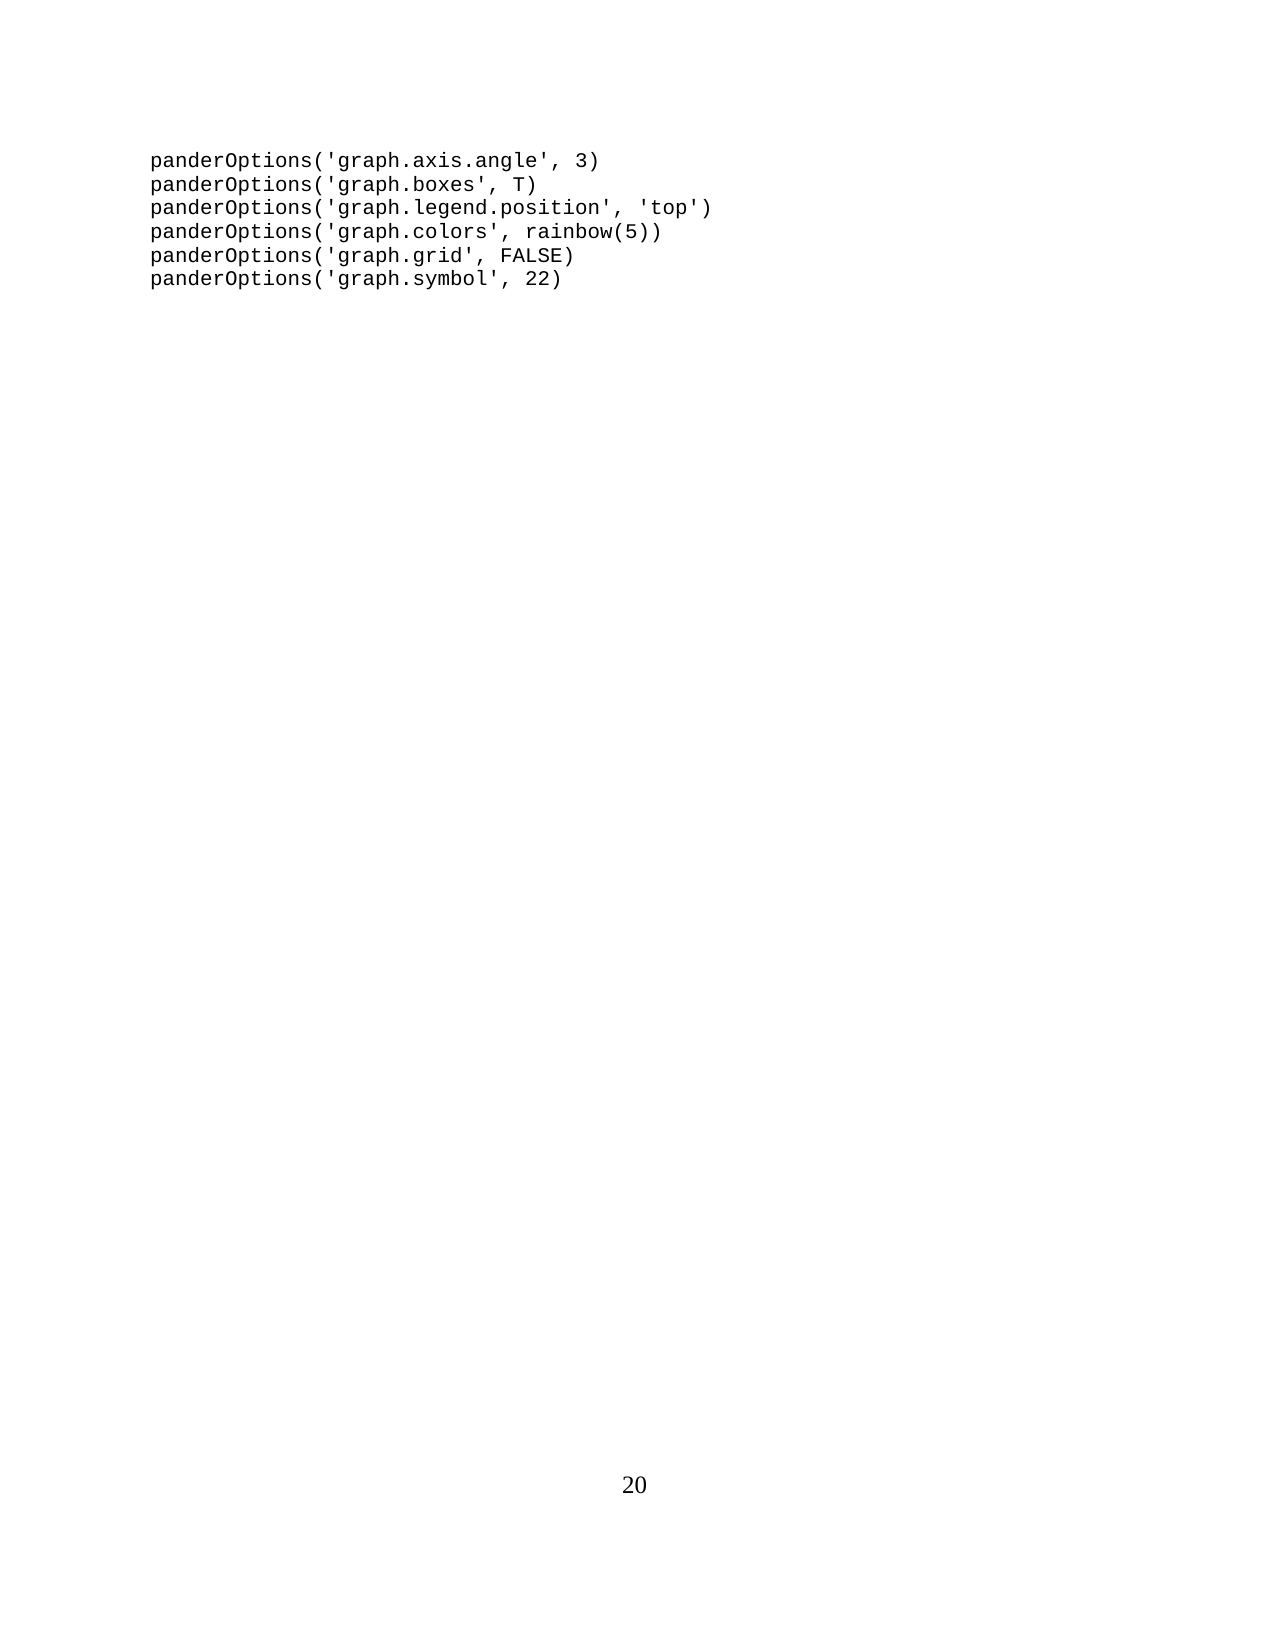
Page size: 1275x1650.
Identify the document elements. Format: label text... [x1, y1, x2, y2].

text panderOptions('graph.grid', FALSE) [150, 244, 1125, 268]
text panderOptions('graph.boxes', T) [150, 174, 1125, 197]
text panderOptions('graph.colors', rainbow(5)) [150, 221, 1125, 244]
text panderOptions('graph.legend.position', 'top') [150, 197, 1125, 221]
text panderOptions('graph.symbol', 22) [150, 268, 1125, 292]
text panderOptions('graph.axis.angle', 3) [150, 150, 1125, 174]
